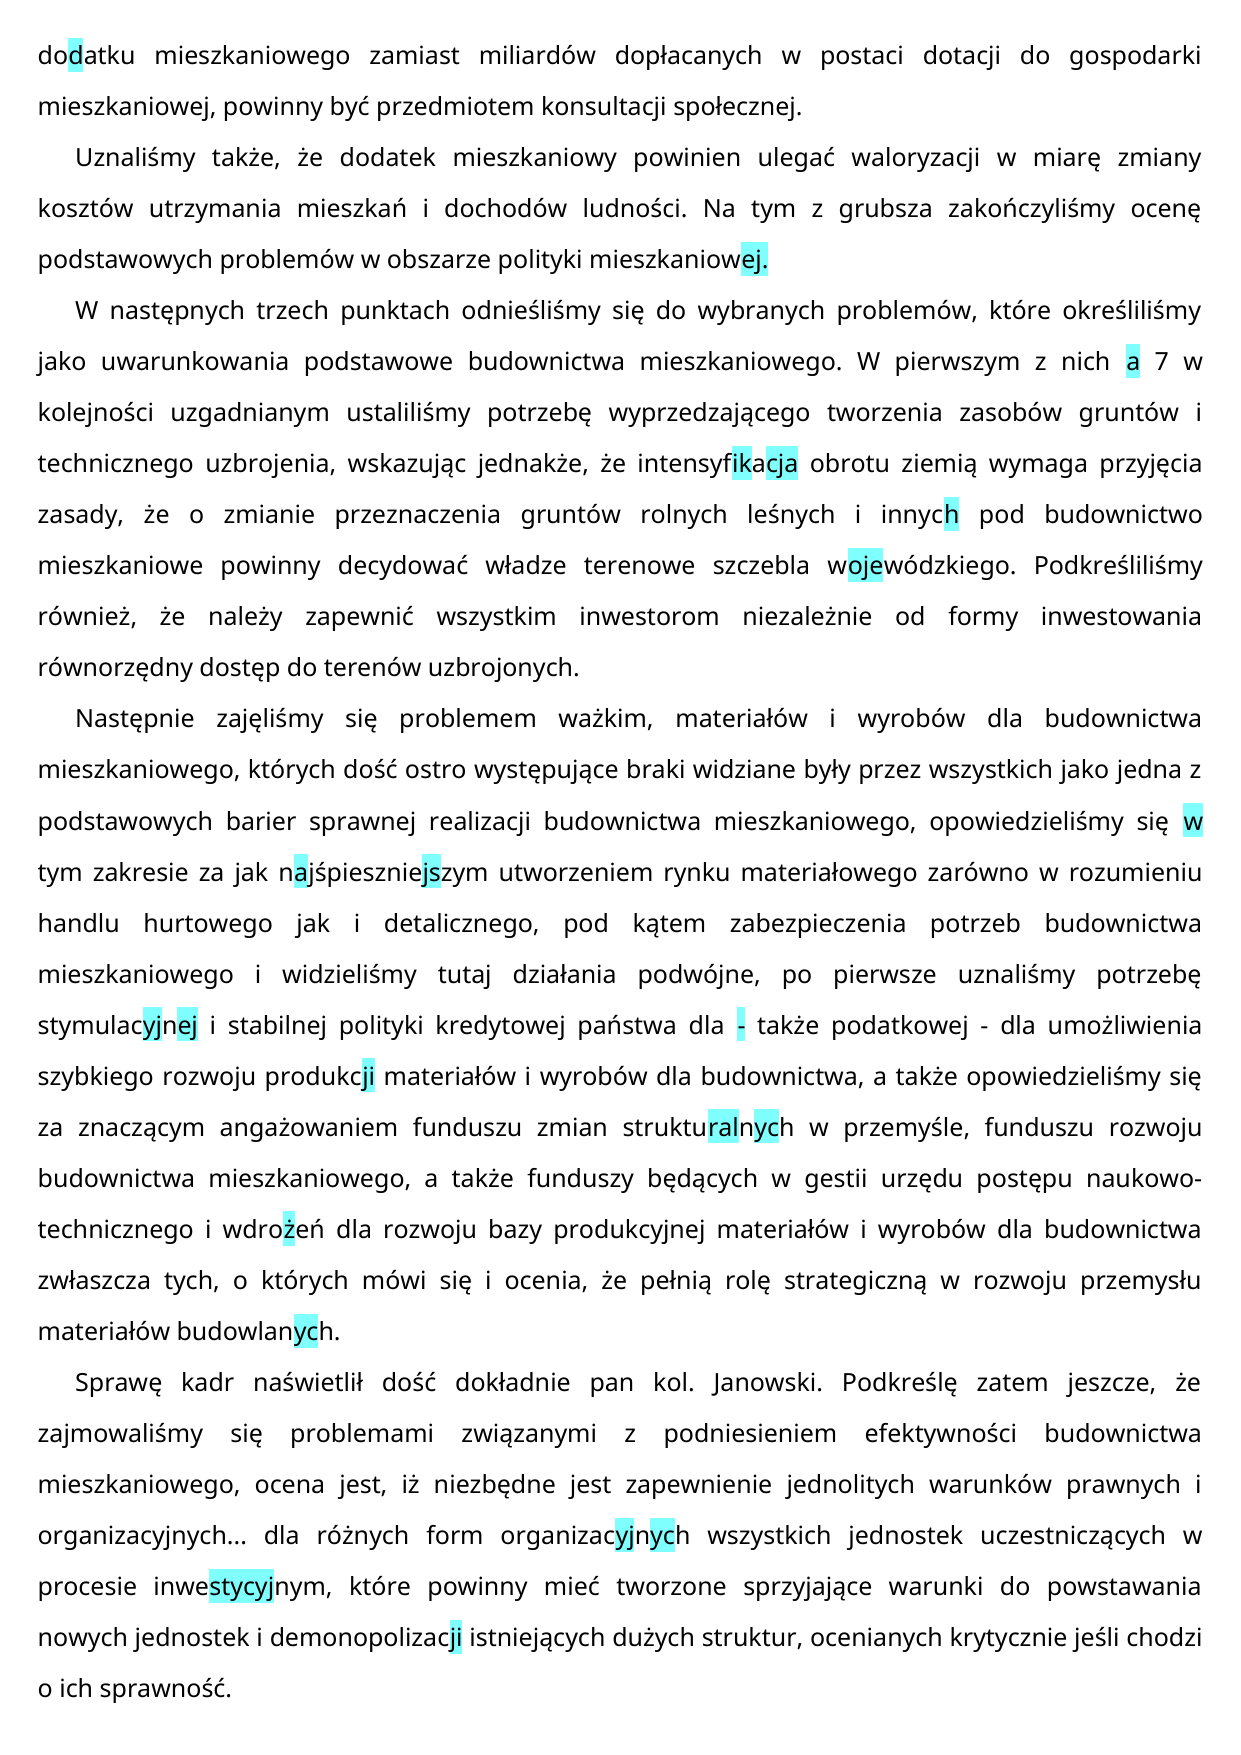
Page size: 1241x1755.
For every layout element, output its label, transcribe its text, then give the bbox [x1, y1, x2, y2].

text dodatku mieszkaniowego zamiast miliardów dopłacanych w postaci dotacji do gospodarki mieszkaniowej, powinny być przedmiotem konsultacji społecznej. [37, 37, 1203, 123]
text W następnych trzech punktach odnieśliśmy się do wybranych problemów, które określiliśmy jako uwarunkowania podstawowe budownictwa mieszkaniowego. W pierwszym z nich a 7 w kolejności uzgadnianym ustaliliśmy potrzebę wyprzedzającego tworzenia zasobów gruntów i technicznego uzbrojenia, wskazując jednakże, że intensyfikacja obrotu ziemią wymaga przyjęcia zasady, że o zmianie przeznaczenia gruntów rolnych leśnych i innych pod budownictwo mieszkaniowe powinny decydować władze terenowe szczebla wojewódzkiego. Podkreśliliśmy również, że należy zapewnić wszystkim inwestorom niezależnie od formy inwestowania równorzędny dostęp do terenów uzbrojonych. [37, 293, 1203, 684]
text Następnie zajęliśmy się problemem ważkim, materiałów i wyrobów dla budownictwa mieszkaniowego, których dość ostro występujące braki widziane były przez wszystkich jako jedna z podstawowych barier sprawnej realizacji budownictwa mieszkaniowego, opowiedzieliśmy się w tym zakresie za jak najśpieszniejszym utworzeniem rynku materiałowego zarówno w rozumieniu handlu hurtowego jak i detalicznego, pod kątem zabezpieczenia potrzeb budownictwa mieszkaniowego i widzieliśmy tutaj działania podwójne, po pierwsze uznaliśmy potrzebę stymulacyjnej i stabilnej polityki kredytowej państwa dla - także podatkowej - dla umożliwienia szybkiego rozwoju produkcji materiałów i wyrobów dla budownictwa, a także opowiedzieliśmy się za znaczącym angażowaniem funduszu zmian strukturalnych w przemyśle, funduszu rozwoju budownictwa mieszkaniowego, a także funduszy będących w gestii urzędu postępu naukowo-technicznego i wdrożeń dla rozwoju bazy produkcyjnej materiałów i wyrobów dla budownictwa zwłaszcza tych, o których mówi się i ocenia, że pełnią rolę strategiczną w rozwoju przemysłu materiałów budowlanych. [37, 701, 1203, 1348]
text Uznaliśmy także, że dodatek mieszkaniowy powinien ulegać waloryzacji w miarę zmiany kosztów utrzymania mieszkań i dochodów ludności. Na tym z grubsza zakończyliśmy ocenę podstawowych problemów w obszarze polityki mieszkaniowej. [37, 139, 1203, 276]
text Sprawę kadr naświetlił dość dokładnie pan kol. Janowski. Podkreślę zatem jeszcze, że zajmowaliśmy się problemami związanymi z podniesieniem efektywności budownictwa mieszkaniowego, ocena jest, iż niezbędne jest zapewnienie jednolitych warunków prawnych i organizacyjnych... dla różnych form organizacyjnych wszystkich jednostek uczestniczących w procesie inwestycyjnym, które powinny mieć tworzone sprzyjające warunki do powstawania nowych jednostek i demonopolizacji istniejących dużych struktur, ocenianych krytycznie jeśli chodzi o ich sprawność. [37, 1364, 1203, 1705]
